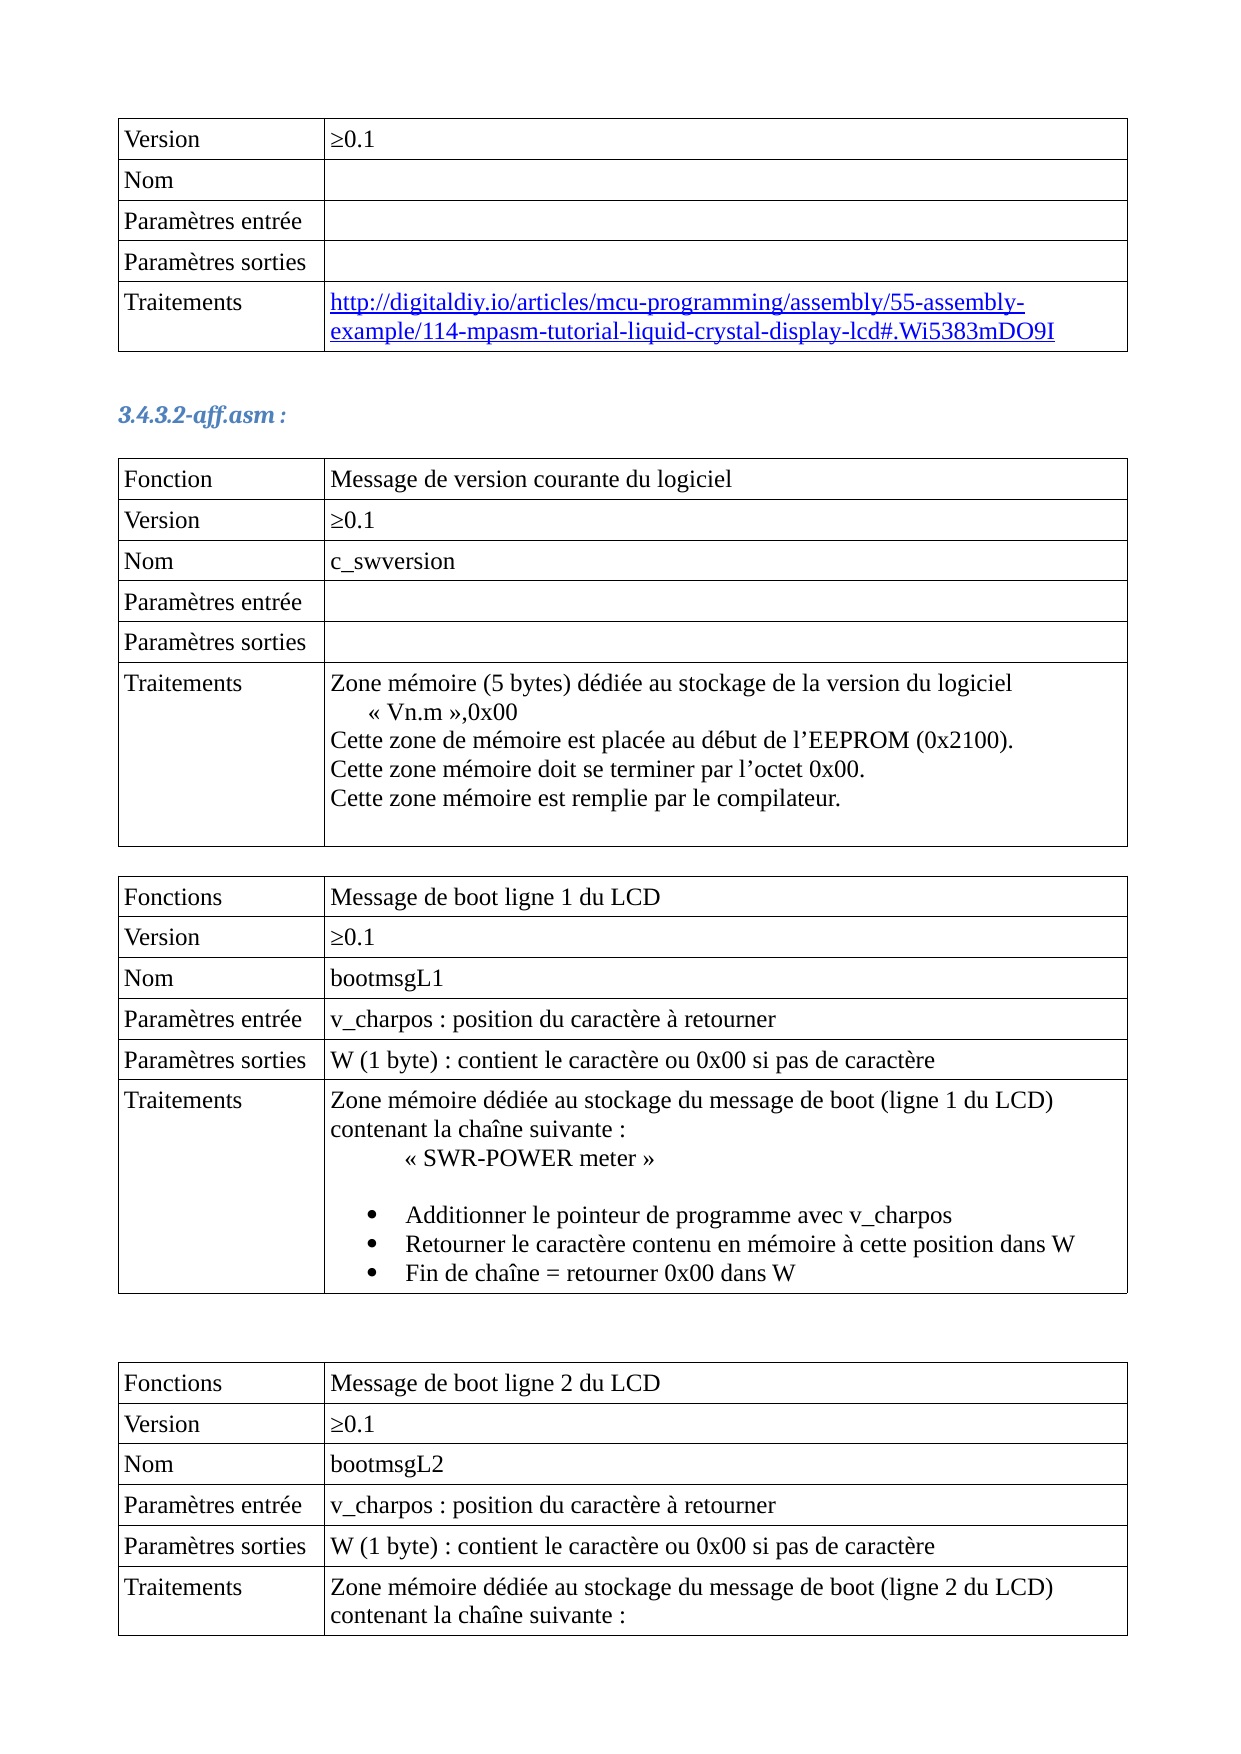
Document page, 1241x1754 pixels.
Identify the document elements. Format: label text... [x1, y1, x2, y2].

table_cell Fonctions [119, 1363, 324, 1403]
table_cell Paramètres sorties [119, 1040, 324, 1079]
table_cell Paramètres entrée [119, 201, 324, 240]
table_cell Version [119, 1404, 324, 1443]
table_cell v_charpos : position du caractère à retourner [325, 1485, 1127, 1525]
table_cell Nom [119, 541, 324, 580]
table_cell ≥0.1 [325, 500, 1127, 539]
table_cell [118, 1293, 1128, 1362]
table_cell Paramètres sorties [119, 1526, 324, 1566]
table_cell Paramètres entrée [119, 581, 324, 621]
table_cell Paramètres entrée [119, 1485, 324, 1525]
table_cell Zone mémoire dédiée au stockage du message de boot (ligne 2 du LCD) contenant la chaîne suivante : « F8KGL » Additionner le pointeur de programme avec v_charpos Retourner le caractère contenu en mémoire à cette position dans W Fin de chaîne = retourner 0x00 dans W [325, 1567, 1127, 1635]
table_cell Version [119, 119, 324, 159]
table_cell bootmsgL1 [325, 958, 1127, 998]
table_cell Paramètres sorties [119, 241, 324, 281]
table_cell [325, 160, 1127, 199]
table_cell Nom [119, 160, 324, 199]
subtitle 3.4.3.2-aff.asm : [118, 401, 1122, 429]
table_cell ≥0.1 [325, 1404, 1127, 1443]
table_header Message de version courante du logiciel [325, 459, 1127, 499]
table_cell bootmsgL2 [325, 1444, 1127, 1484]
table_cell Version [119, 917, 324, 957]
table_cell [325, 241, 1127, 281]
table_cell Traitements [119, 1080, 324, 1292]
table_cell ≥0.1 [325, 917, 1127, 957]
table_cell [325, 581, 1127, 621]
table_cell v_charpos : position du caractère à retourner [325, 999, 1127, 1038]
table_header Fonctions [119, 877, 324, 916]
table_header Message de boot ligne 1 du LCD [325, 877, 1127, 916]
table_cell [325, 201, 1127, 240]
table_cell [325, 622, 1127, 662]
table_cell Nom [119, 1444, 324, 1484]
table_cell ≥0.1 [325, 119, 1127, 159]
table_cell W (1 byte) : contient le caractère ou 0x00 si pas de caractère [325, 1040, 1127, 1079]
table_header Fonction [119, 459, 324, 499]
table_cell Message de boot ligne 2 du LCD [325, 1363, 1127, 1403]
table_cell Traitements [119, 282, 324, 351]
table_cell Zone mémoire (5 bytes) dédiée au stockage de la version du logiciel « Vn.m »,0x00 Cette zone de mémoire est placée au début de l’EEPROM (0x2100). Cette zone mémoire doit se terminer par l’octet 0x00. Cette zone mémoire est remplie par le compilateur. [325, 663, 1127, 846]
table_cell c_swversion [325, 541, 1127, 580]
table_cell Zone mémoire dédiée au stockage du message de boot (ligne 1 du LCD) contenant la chaîne suivante : « SWR-POWER meter » Additionner le pointeur de programme avec v_charpos Retourner le caractère contenu en mémoire à cette position dans W Fin de chaîne = retourner 0x00 dans W [325, 1080, 1127, 1292]
table_cell Traitements [119, 663, 324, 846]
table_cell Paramètres entrée [119, 999, 324, 1038]
table_cell http://digitaldiy.io/articles/mcu-programming/assembly/55-assembly-example/114-mpasm-tutorial-liquid-crystal-display-lcd#.Wi5383mDO9I [325, 282, 1127, 351]
table_cell Traitements [119, 1567, 324, 1635]
table_cell W (1 byte) : contient le caractère ou 0x00 si pas de caractère [325, 1526, 1127, 1566]
table_cell Version [119, 500, 324, 539]
table_cell Nom [119, 958, 324, 998]
table_cell Paramètres sorties [119, 622, 324, 662]
